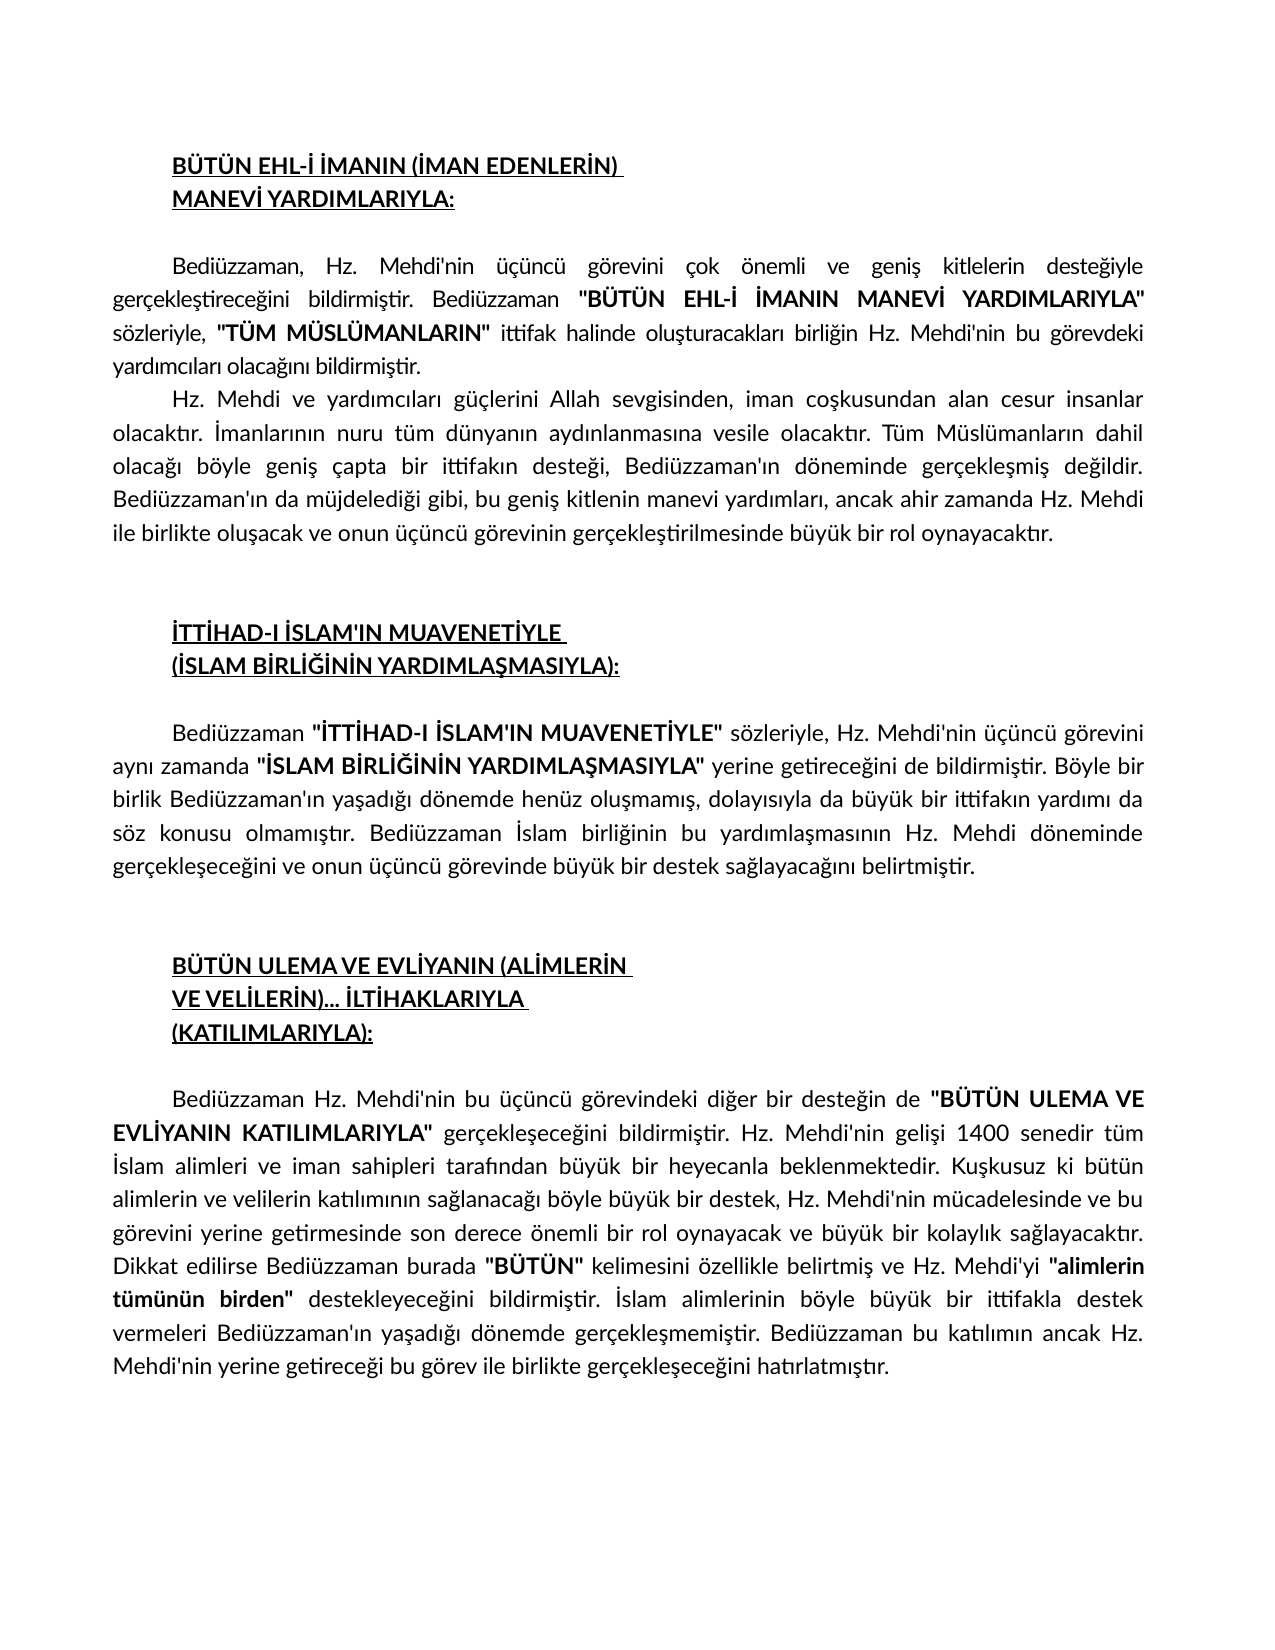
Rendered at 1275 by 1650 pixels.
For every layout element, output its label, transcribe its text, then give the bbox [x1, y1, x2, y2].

text Bediüzzaman, Hz. Mehdi'nin üçüncü görevini çok önemli ve geniş kitlelerin desteğiyle gerçekleştireceğini bildirmiştir. Bediüzzaman "BÜTÜN EHL-İ İMANIN MANEVİ YARDIMLARIYLA" sözleriyle, "TÜM MÜSLÜMANLARIN" ittifak halinde oluşturacakları birliğin Hz. Mehdi'nin bu görevdeki yardımcıları olacağını bildirmiştir. [112, 248, 1145, 381]
text İTTİHAD-I İSLAM'IN MUAVENETİYLE [112, 614, 1145, 648]
text BÜTÜN EHL-İ İMANIN (İMAN EDENLERİN) [112, 148, 1145, 181]
text BÜTÜN ULEMA VE EVLİYANIN (ALİMLERİN [112, 948, 1145, 981]
text (KATILIMLARIYLA): [112, 1014, 1145, 1048]
text Bediüzzaman Hz. Mehdi'nin bu üçüncü görevindeki diğer bir desteğin de "BÜTÜN ULEMA VE EVLİYANIN KATILIMLARIYLA" gerçekleşeceğini bildirmiştir. Hz. Mehdi'nin gelişi 1400 senedir tüm İslam alimleri ve iman sahipleri tarafından büyük bir heyecanla beklenmektedir. Kuşkusuz ki bütün alimlerin ve velilerin katılımının sağlanacağı böyle büyük bir destek, Hz. Mehdi'nin mücadelesinde ve bu görevini yerine getirmesinde son derece önemli bir rol oynayacak ve büyük bir kolaylık sağlayacaktır. Dikkat edilirse Bediüzzaman burada "BÜTÜN" kelimesini özellikle belirtmiş ve Hz. Mehdi'yi "alimlerin tümünün birden" destekleyeceğini bildirmiştir. İslam alimlerinin böyle büyük bir ittifakla destek vermeleri Bediüzzaman'ın yaşadığı dönemde gerçekleşmemiştir. Bediüzzaman bu katılımın ancak Hz. Mehdi'nin yerine getireceği bu görev ile birlikte gerçekleşeceğini hatırlatmıştır. [112, 1081, 1145, 1381]
text VE VELİLERİN)... İLTİHAKLARIYLA [112, 981, 1145, 1014]
text MANEVİ YARDIMLARIYLA: [112, 181, 1145, 214]
text Hz. Mehdi ve yardımcıları güçlerini Allah sevgisinden, iman coşkusundan alan cesur insanlar olacaktır. İmanlarının nuru tüm dünyanın aydınlanmasına vesile olacaktır. Tüm Müslümanların dahil olacağı böyle geniş çapta bir ittifakın desteği, Bediüzzaman'ın döneminde gerçekleşmiş değildir. Bediüzzaman'ın da müjdelediği gibi, bu geniş kitlenin manevi yardımları, ancak ahir zamanda Hz. Mehdi ile birlikte oluşacak ve onun üçüncü görevinin gerçekleştirilmesinde büyük bir rol oynayacaktır. [112, 381, 1145, 548]
text Bediüzzaman "İTTİHAD-I İSLAM'IN MUAVENETİYLE" sözleriyle, Hz. Mehdi'nin üçüncü görevini aynı zamanda "İSLAM BİRLİĞİNİN YARDIMLAŞMASIYLA" yerine getireceğini de bildirmiştir. Böyle bir birlik Bediüzzaman'ın yaşadığı dönemde henüz oluşmamış, dolayısıyla da büyük bir ittifakın yardımı da söz konusu olmamıştır. Bediüzzaman İslam birliğinin bu yardımlaşmasının Hz. Mehdi döneminde gerçekleşeceğini ve onun üçüncü görevinde büyük bir destek sağlayacağını belirtmiştir. [112, 714, 1145, 881]
text (İSLAM BİRLİĞİNİN YARDIMLAŞMASIYLA): [112, 648, 1145, 681]
